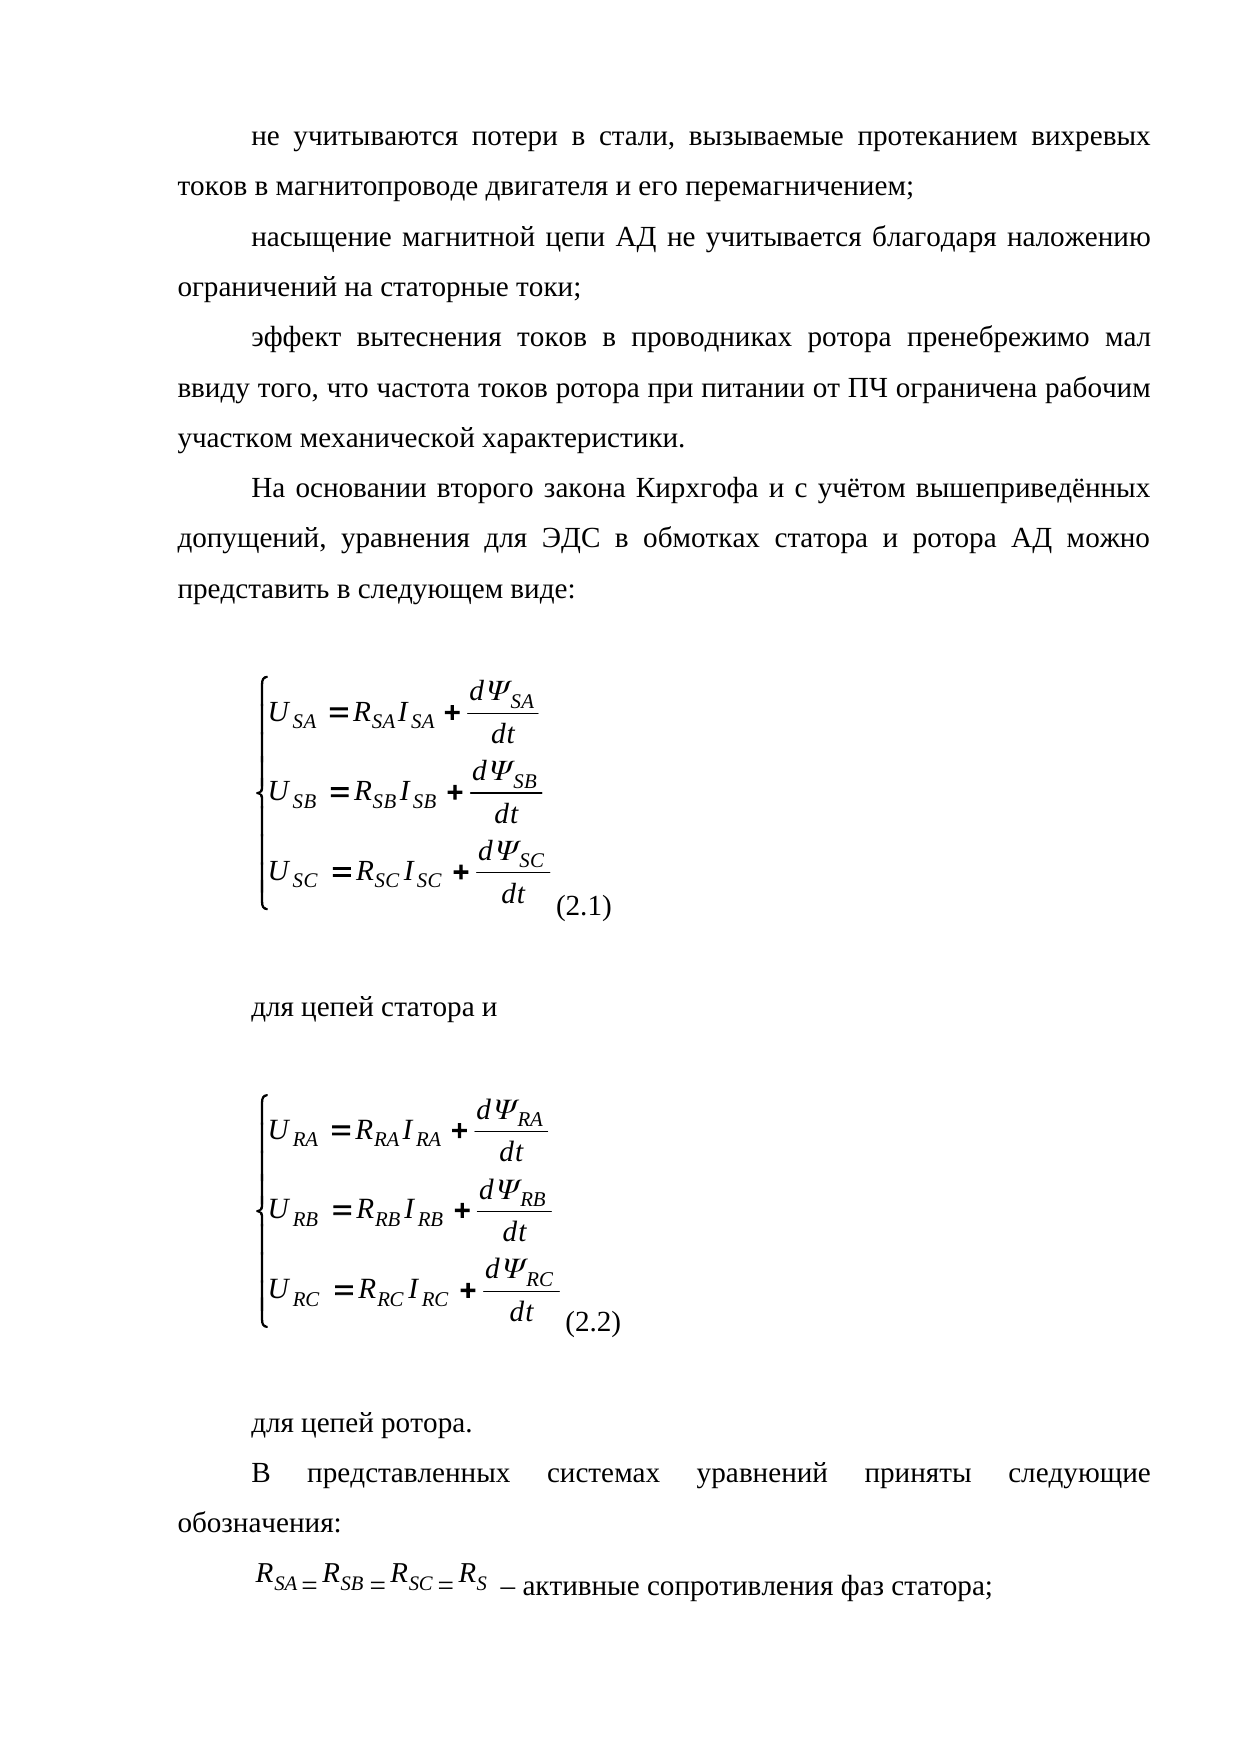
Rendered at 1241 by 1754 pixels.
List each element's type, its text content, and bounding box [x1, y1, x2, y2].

text для цепей ротора. [177, 1405, 1152, 1438]
text (2.2) [177, 1089, 1152, 1338]
text эффект вытеснения токов в проводниках ротора пренебрежимо мал ввиду того, что частота токов ротора при питании от ПЧ ограничена рабочим участком механической характеристики. [177, 319, 1152, 453]
text В представленных системах уравнений приняты следующие обозначения: [177, 1455, 1152, 1539]
text для цепей статора и [177, 989, 1152, 1022]
text насыщение магнитной цепи АД не учитывается благодаря наложению ограничений на статорные токи; [177, 219, 1152, 303]
text На основании второго закона Кирхгофа и с учётом вышеприведённых допущений, уравнения для ЭДС в обмотках статора и ротора АД можно представить в следующем виде: [177, 470, 1152, 604]
text (2.1) [177, 672, 1152, 922]
text не учитываются потери в стали, вызываемые протеканием вихревых токов в магнитопроводе двигателя и его перемагничением; [177, 118, 1152, 202]
text === – активные сопротивления фаз статора; [177, 1556, 1152, 1601]
